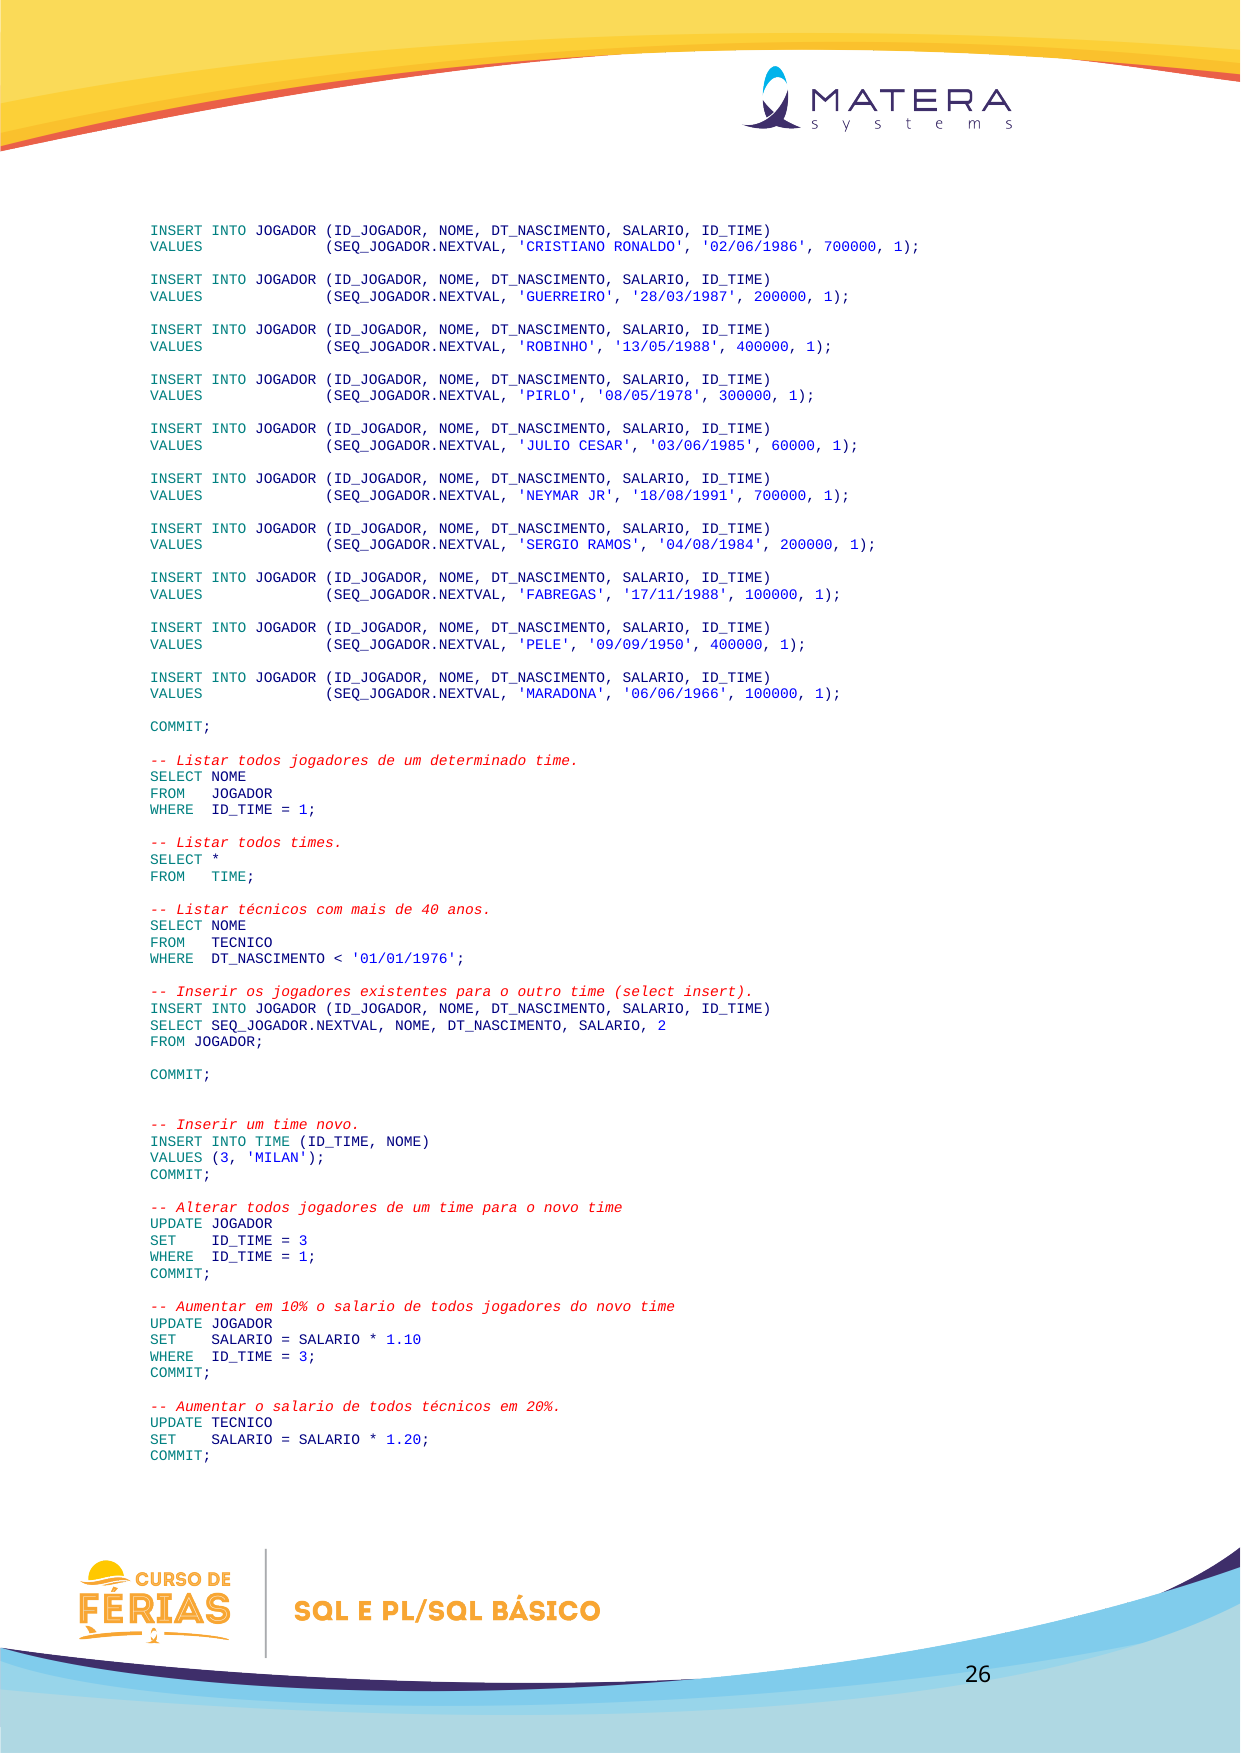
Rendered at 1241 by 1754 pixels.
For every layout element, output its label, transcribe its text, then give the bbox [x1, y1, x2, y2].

text VALUES (SEQ_JOGADOR.NEXTVAL, 'CRISTIANO RONALDO', '02/06/1986', 700000, 1); [150, 239, 1240, 256]
text SELECT NOME [150, 918, 1240, 935]
text SET ID_TIME = 3 [150, 1233, 1240, 1250]
text FROM JOGADOR [150, 786, 1240, 802]
text VALUES (SEQ_JOGADOR.NEXTVAL, 'MARADONA', '06/06/1966', 100000, 1); [150, 687, 1240, 703]
text INSERT INTO JOGADOR (ID_JOGADOR, NOME, DT_NASCIMENTO, SALARIO, ID_TIME) [150, 670, 1240, 687]
text COMMIT; [150, 1266, 1240, 1283]
text INSERT INTO JOGADOR (ID_JOGADOR, NOME, DT_NASCIMENTO, SALARIO, ID_TIME) [150, 471, 1240, 488]
text -- Listar todos times. [150, 836, 1240, 852]
text COMMIT; [150, 1448, 1240, 1465]
text VALUES (SEQ_JOGADOR.NEXTVAL, 'NEYMAR JR', '18/08/1991', 700000, 1); [150, 488, 1240, 504]
text INSERT INTO JOGADOR (ID_JOGADOR, NOME, DT_NASCIMENTO, SALARIO, ID_TIME) [150, 272, 1240, 289]
text INSERT INTO JOGADOR (ID_JOGADOR, NOME, DT_NASCIMENTO, SALARIO, ID_TIME) [150, 322, 1240, 339]
text INSERT INTO JOGADOR (ID_JOGADOR, NOME, DT_NASCIMENTO, SALARIO, ID_TIME) [150, 620, 1240, 637]
text WHERE ID_TIME = 1; [150, 802, 1240, 819]
text -- Listar técnicos com mais de 40 anos. [150, 902, 1240, 918]
text SELECT * [150, 852, 1240, 869]
text INSERT INTO TIME (ID_TIME, NOME) [150, 1134, 1240, 1150]
text VALUES (SEQ_JOGADOR.NEXTVAL, 'PELE', '09/09/1950', 400000, 1); [150, 637, 1240, 653]
text INSERT INTO JOGADOR (ID_JOGADOR, NOME, DT_NASCIMENTO, SALARIO, ID_TIME) [150, 521, 1240, 537]
picture [0, 0, 1241, 1753]
text WHERE DT_NASCIMENTO < '01/01/1976'; [150, 952, 1240, 968]
text FROM JOGADOR; [150, 1034, 1240, 1051]
text -- Listar todos jogadores de um determinado time. [150, 753, 1240, 769]
text COMMIT; [150, 1067, 1240, 1084]
text COMMIT; [150, 1366, 1240, 1382]
text INSERT INTO JOGADOR (ID_JOGADOR, NOME, DT_NASCIMENTO, SALARIO, ID_TIME) [150, 422, 1240, 438]
text -- Inserir um time novo. [150, 1117, 1240, 1134]
text VALUES (SEQ_JOGADOR.NEXTVAL, 'ROBINHO', '13/05/1988', 400000, 1); [150, 339, 1240, 355]
text COMMIT; [150, 720, 1240, 736]
text -- Aumentar em 10% o salario de todos jogadores do novo time [150, 1299, 1240, 1316]
text VALUES (SEQ_JOGADOR.NEXTVAL, 'SERGIO RAMOS', '04/08/1984', 200000, 1); [150, 537, 1240, 554]
text WHERE ID_TIME = 3; [150, 1349, 1240, 1366]
text VALUES (SEQ_JOGADOR.NEXTVAL, 'FABREGAS', '17/11/1988', 100000, 1); [150, 587, 1240, 604]
text FROM TIME; [150, 869, 1240, 885]
text UPDATE JOGADOR [150, 1217, 1240, 1233]
text INSERT INTO JOGADOR (ID_JOGADOR, NOME, DT_NASCIMENTO, SALARIO, ID_TIME) [150, 571, 1240, 587]
text -- Inserir os jogadores existentes para o outro time (select insert). [150, 985, 1240, 1001]
text SELECT NOME [150, 769, 1240, 786]
text COMMIT; [150, 1167, 1240, 1183]
text UPDATE JOGADOR [150, 1316, 1240, 1332]
text SET SALARIO = SALARIO * 1.10 [150, 1332, 1240, 1349]
text -- Aumentar o salario de todos técnicos em 20%. [150, 1399, 1240, 1415]
text FROM TECNICO [150, 935, 1240, 952]
text UPDATE TECNICO [150, 1415, 1240, 1432]
text VALUES (3, 'MILAN'); [150, 1150, 1240, 1167]
text VALUES (SEQ_JOGADOR.NEXTVAL, 'GUERREIRO', '28/03/1987', 200000, 1); [150, 289, 1240, 306]
text SET SALARIO = SALARIO * 1.20; [150, 1432, 1240, 1448]
text INSERT INTO JOGADOR (ID_JOGADOR, NOME, DT_NASCIMENTO, SALARIO, ID_TIME) [150, 372, 1240, 388]
text INSERT INTO JOGADOR (ID_JOGADOR, NOME, DT_NASCIMENTO, SALARIO, ID_TIME) [150, 1001, 1240, 1018]
text WHERE ID_TIME = 1; [150, 1250, 1240, 1266]
text -- Alterar todos jogadores de um time para o novo time [150, 1200, 1240, 1217]
text SELECT SEQ_JOGADOR.NEXTVAL, NOME, DT_NASCIMENTO, SALARIO, 2 [150, 1018, 1240, 1034]
text VALUES (SEQ_JOGADOR.NEXTVAL, 'JULIO CESAR', '03/06/1985', 60000, 1); [150, 438, 1240, 455]
text VALUES (SEQ_JOGADOR.NEXTVAL, 'PIRLO', '08/05/1978', 300000, 1); [150, 388, 1240, 405]
text INSERT INTO JOGADOR (ID_JOGADOR, NOME, DT_NASCIMENTO, SALARIO, ID_TIME) [150, 223, 1240, 239]
